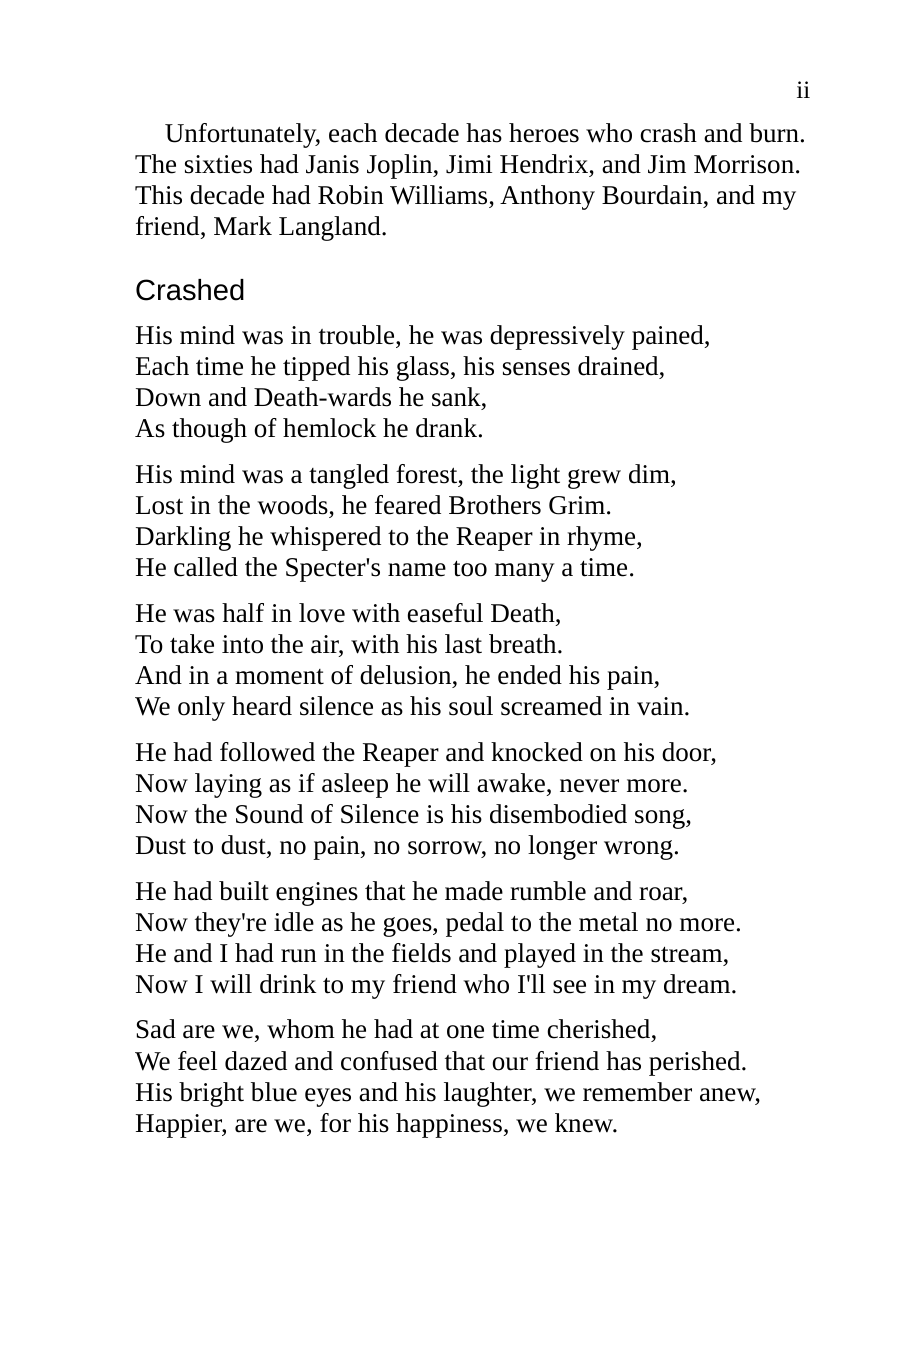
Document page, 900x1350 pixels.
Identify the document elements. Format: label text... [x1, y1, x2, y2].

subtitle Crashed [135, 273, 810, 306]
text Lost in the woods, he feared Brothers Grim. [135, 489, 810, 520]
text We feel dazed and confused that our friend has perished. [135, 1045, 810, 1076]
text To take into the air, with his last breath. [135, 628, 810, 659]
text Darkling he whispered to the Reaper in rhyme, [135, 520, 810, 551]
text He called the Specter's name too many a time. [135, 551, 810, 582]
text As though of hemlock he drank. [135, 412, 810, 443]
text Now I will drink to my friend who I'll see in my dream. [135, 968, 810, 999]
text He and I had run in the fields and played in the stream, [135, 937, 810, 968]
text He had built engines that he made rumble and roar, [135, 874, 810, 906]
text He was half in love with easeful Death, [135, 597, 810, 628]
text Now they're idle as he goes, pedal to the metal no more. [135, 906, 810, 937]
text Down and Death-wards he sank, [135, 381, 810, 412]
text Now the Sound of Silence is his disembodied song, [135, 798, 810, 829]
text Now laying as if asleep he will awake, never more. [135, 767, 810, 798]
text Dust to dust, no pain, no sorrow, no longer wrong. [135, 829, 810, 860]
text His bright blue eyes and his laughter, we remember anew, [135, 1076, 810, 1107]
text His mind was a tangled forest, the light grew dim, [135, 458, 810, 489]
text Each time he tipped his glass, his senses drained, [135, 350, 810, 381]
text And in a moment of delusion, he ended his pain, [135, 659, 810, 690]
text He had followed the Reaper and knocked on his door, [135, 736, 810, 767]
text Unfortunately, each decade has heroes who crash and burn. The sixties had Janis Joplin, Jimi Hendrix, and Jim Morrison. This decade had Robin Williams, Anthony Bourdain, and my friend, Mark Langland. [135, 117, 810, 242]
text His mind was in trouble, he was depressively pained, [135, 319, 810, 350]
text We only heard silence as his soul screamed in vain. [135, 690, 810, 721]
text Happier, are we, for his happiness, we knew. [135, 1107, 810, 1138]
text Sad are we, whom he had at one time cherished, [135, 1013, 810, 1045]
